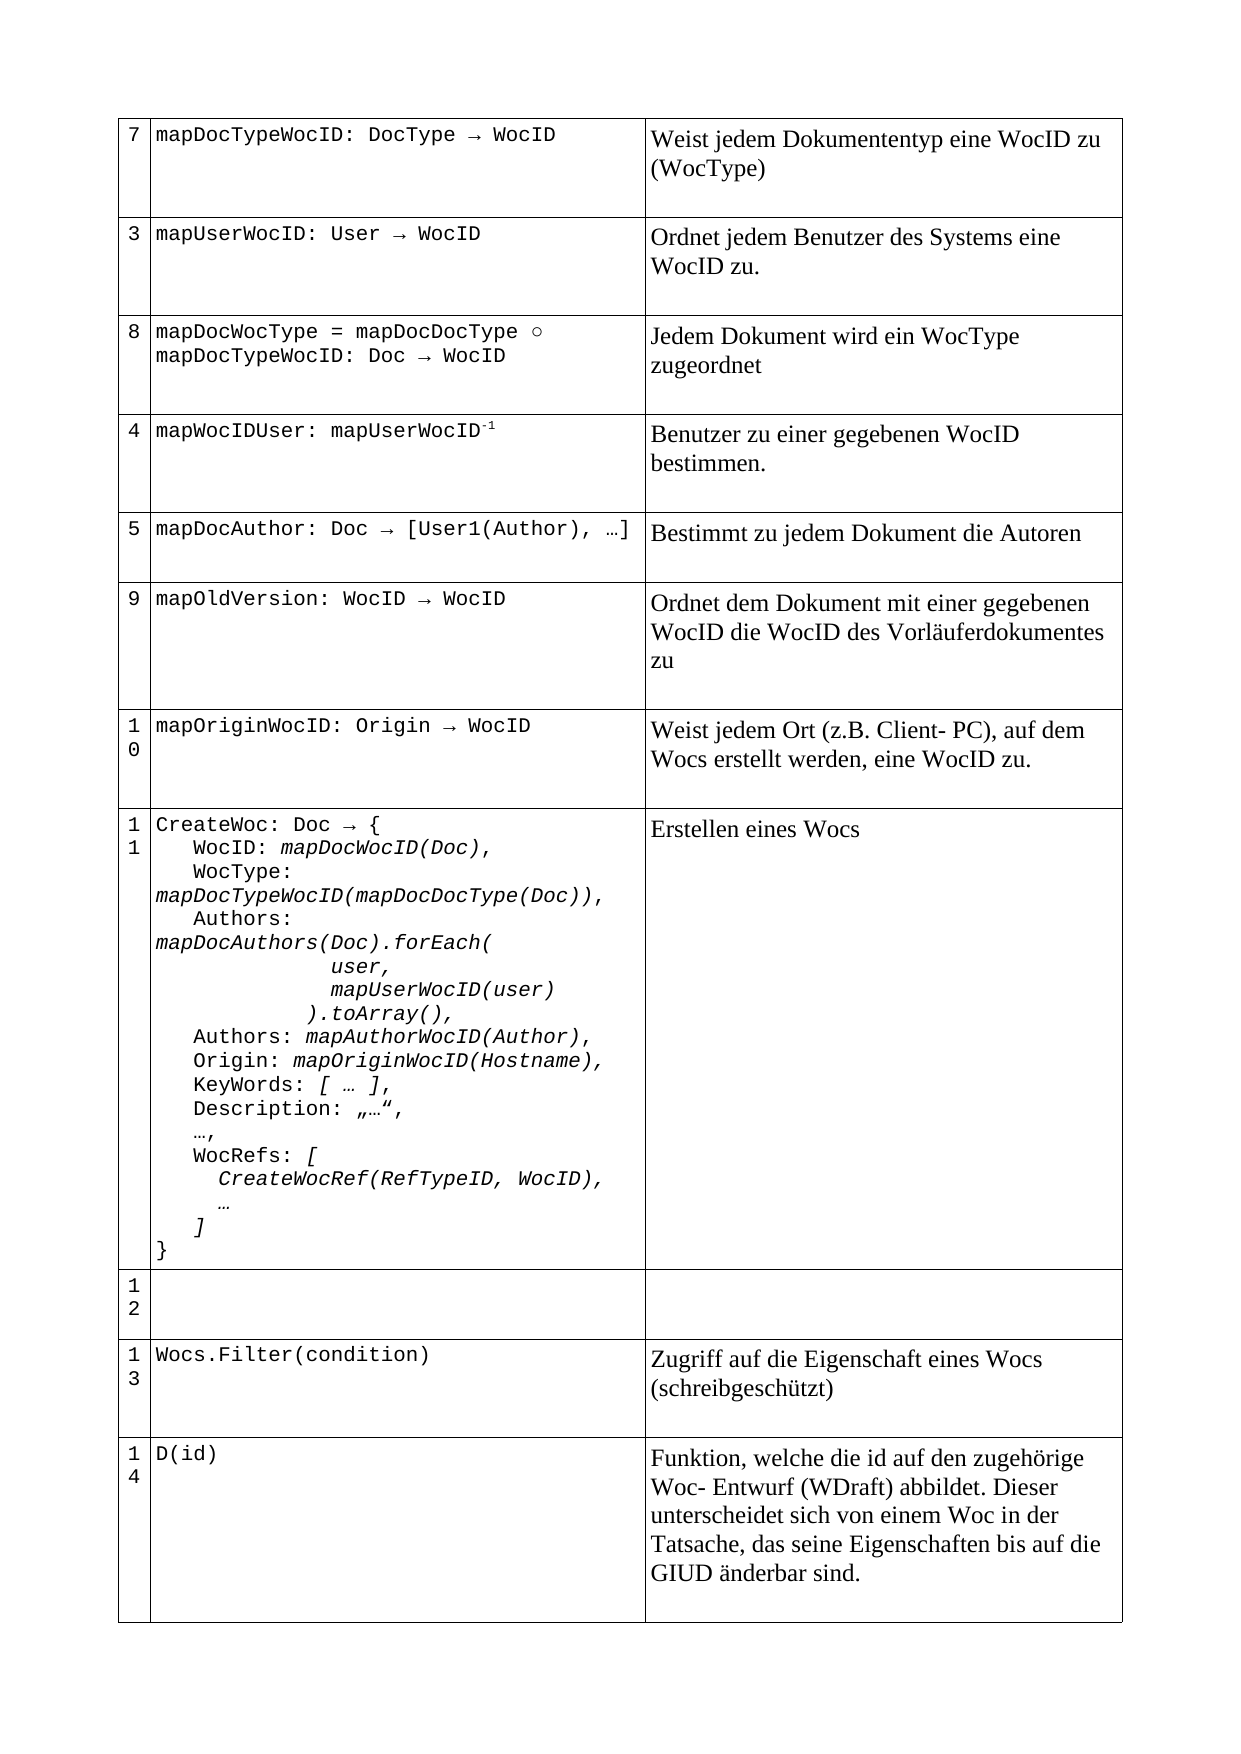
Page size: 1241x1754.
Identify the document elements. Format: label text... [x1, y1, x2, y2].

table_cell mapDocAuthor: Doc → [User1(Author), …] [151, 513, 645, 582]
table_cell Ordnet dem Dokument mit einer gegebenen WocID die WocID des Vorläuferdokumentes zu [646, 583, 1122, 709]
table_cell 9 [119, 583, 150, 709]
table_cell mapDocTypeWocID: DocType → WocID [151, 119, 645, 217]
table_cell mapDocWocType = mapDocDocType ○ mapDocTypeWocID: Doc → WocID [151, 316, 645, 414]
table_cell 11 [119, 809, 150, 1269]
table_cell mapUserWocID: User → WocID [151, 218, 645, 315]
table_cell CreateWoc: Doc → { WocID: mapDocWocID(Doc), WocType: mapDocTypeWocID(mapDocDocType(Doc)), Authors: mapDocAuthors(Doc).forEach( user, mapUserWocID(user) ).toArray(), Authors: mapAuthorWocID(Author), Origin: mapOriginWocID(Hostname), KeyWords: [ … ], Description: „…“, …, WocRefs: [ CreateWocRef(RefTypeID, WocID), … ] } [151, 809, 645, 1269]
table_cell [646, 1270, 1122, 1338]
table_cell 5 [119, 513, 150, 582]
table_cell 7 [119, 119, 150, 217]
table_cell Benutzer zu einer gegebenen WocID bestimmen. [646, 415, 1122, 512]
table_cell 10 [119, 710, 150, 808]
table_cell Zugriff auf die Eigenschaft eines Wocs (schreibgeschützt) [646, 1340, 1122, 1437]
table_cell Wocs.Filter(condition) [151, 1340, 645, 1437]
table_cell [151, 1270, 645, 1338]
table_cell Weist jedem Dokumententyp eine WocID zu (WocType) [646, 119, 1122, 217]
table_cell mapOriginWocID: Origin → WocID [151, 710, 645, 808]
table_cell Weist jedem Ort (z.B. Client- PC), auf dem Wocs erstellt werden, eine WocID zu. [646, 710, 1122, 808]
table_cell 3 [119, 218, 150, 315]
table_cell Funktion, welche die id auf den zugehörige Woc- Entwurf (WDraft) abbildet. Dieser unterscheidet sich von einem Woc in der Tatsache, das seine Eigenschaften bis auf die GIUD änderbar sind. [646, 1438, 1122, 1622]
table_cell 13 [119, 1340, 150, 1437]
table_cell 14 [119, 1438, 150, 1622]
table_cell Erstellen eines Wocs [646, 809, 1122, 1269]
table_cell D(id) [151, 1438, 645, 1622]
table_cell mapOldVersion: WocID → WocID [151, 583, 645, 709]
table_cell Bestimmt zu jedem Dokument die Autoren [646, 513, 1122, 582]
table_cell 8 [119, 316, 150, 414]
table_cell 12 [119, 1270, 150, 1338]
table_cell 4 [119, 415, 150, 512]
table_cell Ordnet jedem Benutzer des Systems eine WocID zu. [646, 218, 1122, 315]
table_cell mapWocIDUser: mapUserWocID-1 [151, 415, 645, 512]
table_cell Jedem Dokument wird ein WocType zugeordnet [646, 316, 1122, 414]
